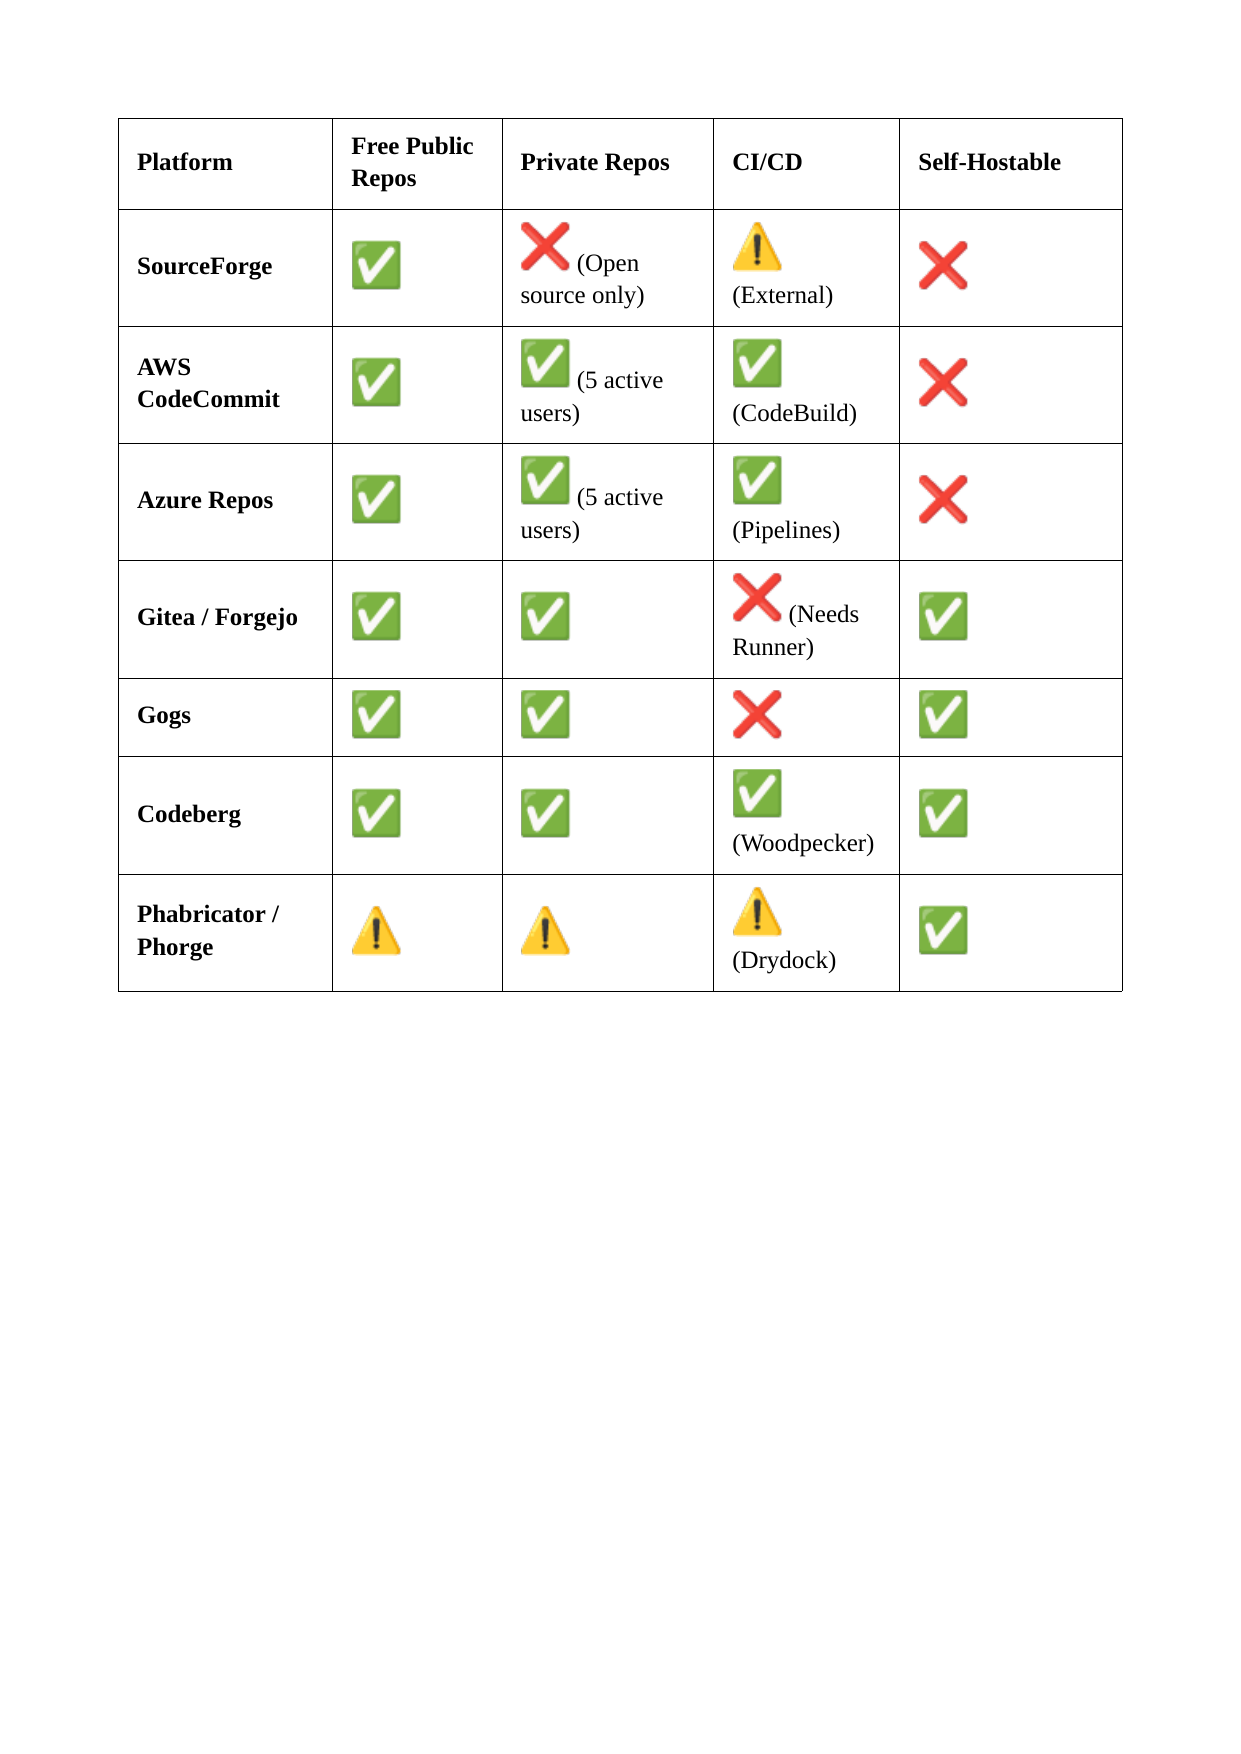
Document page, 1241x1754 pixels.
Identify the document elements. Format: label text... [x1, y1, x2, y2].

table_cell Azure Repos [119, 444, 332, 560]
table_cell (5 active users) [503, 327, 713, 443]
table_header Platform [119, 119, 332, 209]
table_header CI/CD [714, 119, 899, 209]
picture [918, 591, 969, 642]
table_cell [333, 757, 502, 874]
picture [520, 338, 571, 389]
table_cell (Drydock) [714, 875, 899, 991]
table_cell [333, 875, 502, 991]
picture [732, 769, 783, 819]
table_cell (CodeBuild) [714, 327, 899, 443]
table_cell [900, 875, 1122, 991]
table_cell (Needs Runner) [714, 561, 899, 677]
picture [732, 690, 783, 740]
picture [732, 455, 783, 506]
picture [520, 690, 571, 740]
picture [351, 788, 402, 839]
picture [918, 357, 969, 408]
picture [918, 788, 969, 839]
table_cell SourceForge [119, 210, 332, 326]
table_cell (Woodpecker) [714, 757, 899, 874]
table_cell Gogs [119, 679, 332, 756]
table_cell [900, 561, 1122, 677]
table_cell [503, 561, 713, 677]
picture [520, 905, 571, 956]
picture [351, 357, 402, 408]
table_cell [333, 444, 502, 560]
table_cell [900, 757, 1122, 874]
table_cell (5 active users) [503, 444, 713, 560]
table_cell [503, 679, 713, 756]
picture [732, 338, 783, 389]
picture [351, 474, 402, 525]
picture [732, 221, 783, 272]
picture [351, 240, 402, 291]
table_cell AWS CodeCommit [119, 327, 332, 443]
picture [351, 905, 402, 956]
table_cell (Open source only) [503, 210, 713, 326]
picture [351, 591, 402, 642]
picture [918, 474, 969, 525]
table_cell [333, 679, 502, 756]
picture [732, 572, 783, 623]
table_cell [900, 679, 1122, 756]
picture [520, 455, 571, 506]
picture [520, 221, 571, 272]
table_cell [503, 757, 713, 874]
table_cell [900, 444, 1122, 560]
picture [918, 240, 969, 291]
table_header Self-Hostable [900, 119, 1122, 209]
picture [732, 886, 783, 937]
table_cell [900, 210, 1122, 326]
table_header Free Public Repos [333, 119, 502, 209]
table_cell Codeberg [119, 757, 332, 874]
table_cell [333, 561, 502, 677]
picture [351, 690, 402, 740]
picture [520, 591, 571, 642]
table_cell [333, 210, 502, 326]
table_cell (External) [714, 210, 899, 326]
table_cell Phabricator / Phorge [119, 875, 332, 991]
picture [520, 788, 571, 839]
picture [918, 690, 969, 740]
table_header Private Repos [503, 119, 713, 209]
table_cell [503, 875, 713, 991]
table_cell Gitea / Forgejo [119, 561, 332, 677]
table_cell [714, 679, 899, 756]
picture [918, 905, 969, 956]
table_cell [900, 327, 1122, 443]
table_cell [333, 327, 502, 443]
table_cell (Pipelines) [714, 444, 899, 560]
